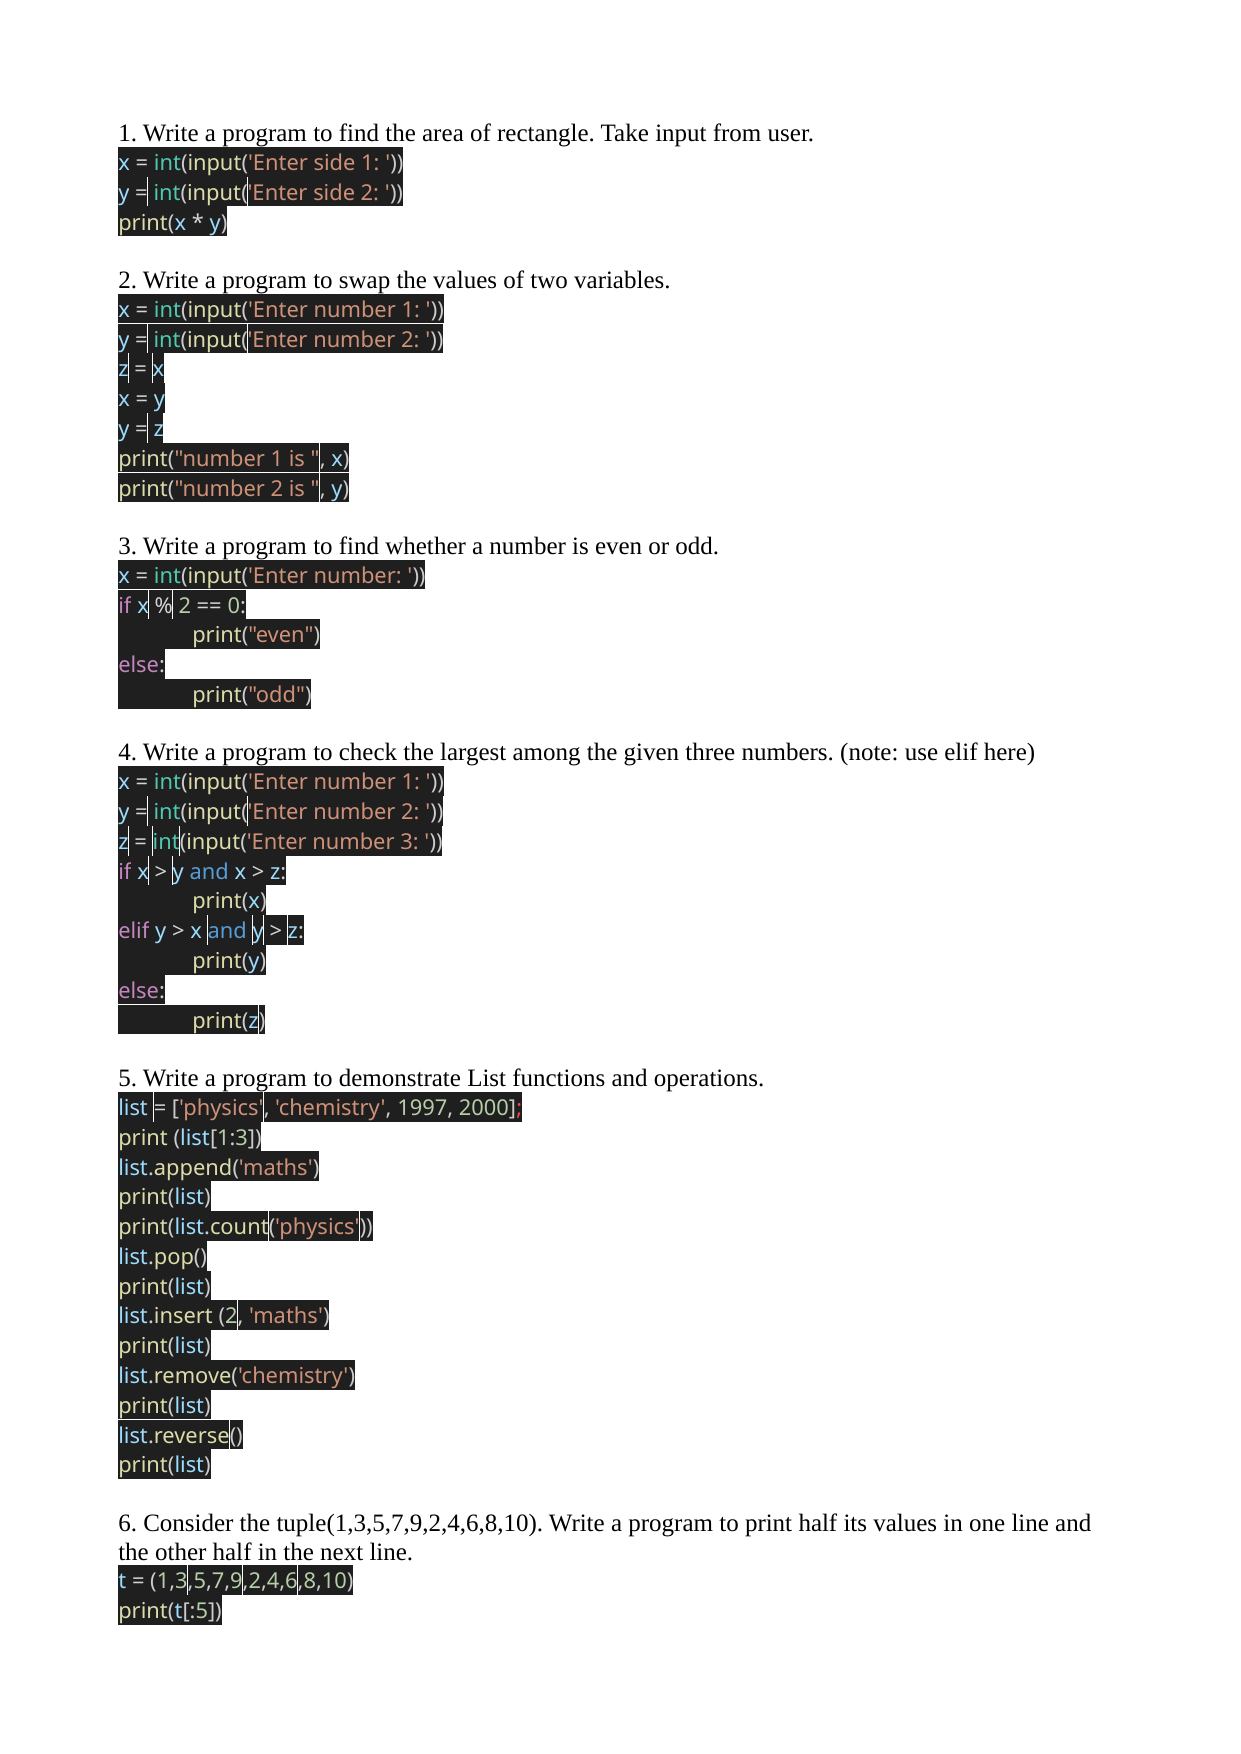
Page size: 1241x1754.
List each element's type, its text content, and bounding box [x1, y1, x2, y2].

text z = int(input('Enter number 3: ')) [118, 826, 1122, 856]
text else: [118, 649, 1122, 679]
text the other half in the next line. [118, 1537, 1122, 1565]
text if x > y and x > z: [118, 856, 1122, 885]
text print(list) [118, 1449, 1122, 1479]
text print(list) [118, 1181, 1122, 1211]
text print(y) [118, 945, 1122, 975]
text list = ['physics', 'chemistry', 1997, 2000]; [118, 1092, 1122, 1122]
text 4. Write a program to check the largest among the given three numbers. (note: use elif here) [118, 737, 1122, 766]
text x = int(input('Enter number 1: ')) [118, 294, 1122, 323]
text print(z) [118, 1004, 1122, 1034]
text list.remove('chemistry') [118, 1360, 1122, 1390]
text print("odd") [118, 679, 1122, 709]
text y = int(input('Enter number 2: ')) [118, 323, 1122, 353]
text 6. Consider the tuple(1,3,5,7,9,2,4,6,8,10). Write a program to print half its values in one line and [118, 1508, 1122, 1537]
text print (list[1:3]) [118, 1122, 1122, 1151]
text list.pop() [118, 1241, 1122, 1271]
text print(x) [118, 885, 1122, 915]
text print(list) [118, 1271, 1122, 1300]
text x = int(input('Enter number: ')) [118, 560, 1122, 589]
text 3. Write a program to find whether a number is even or odd. [118, 531, 1122, 560]
text 2. Write a program to swap the values of two variables. [118, 265, 1122, 294]
text list.insert (2, 'maths') [118, 1300, 1122, 1330]
text 1. Write a program to find the area of rectangle. Take input from user. [118, 118, 1122, 147]
text 5. Write a program to demonstrate List functions and operations. [118, 1063, 1122, 1092]
text print(list) [118, 1390, 1122, 1419]
text print("number 2 is ", y) [118, 472, 1122, 502]
text else: [118, 975, 1122, 1004]
text print("even") [118, 619, 1122, 649]
text print("number 1 is ", x) [118, 443, 1122, 472]
text print(x * y) [118, 206, 1122, 236]
text print(list.count('physics')) [118, 1211, 1122, 1241]
text x = int(input('Enter side 1: ')) [118, 147, 1122, 177]
text z = x [118, 353, 1122, 383]
text y = int(input('Enter number 2: ')) [118, 796, 1122, 826]
text list.reverse() [118, 1419, 1122, 1449]
text print(t[:5]) [118, 1595, 1122, 1625]
text x = int(input('Enter number 1: ')) [118, 766, 1122, 796]
text if x % 2 == 0: [118, 589, 1122, 619]
text list.append('maths') [118, 1151, 1122, 1181]
text y = int(input('Enter side 2: ')) [118, 177, 1122, 206]
text t = (1,3,5,7,9,2,4,6,8,10) [118, 1565, 1122, 1595]
text y = z [118, 413, 1122, 443]
text elif y > x and y > z: [118, 915, 1122, 945]
text print(list) [118, 1330, 1122, 1360]
text x = y [118, 383, 1122, 413]
